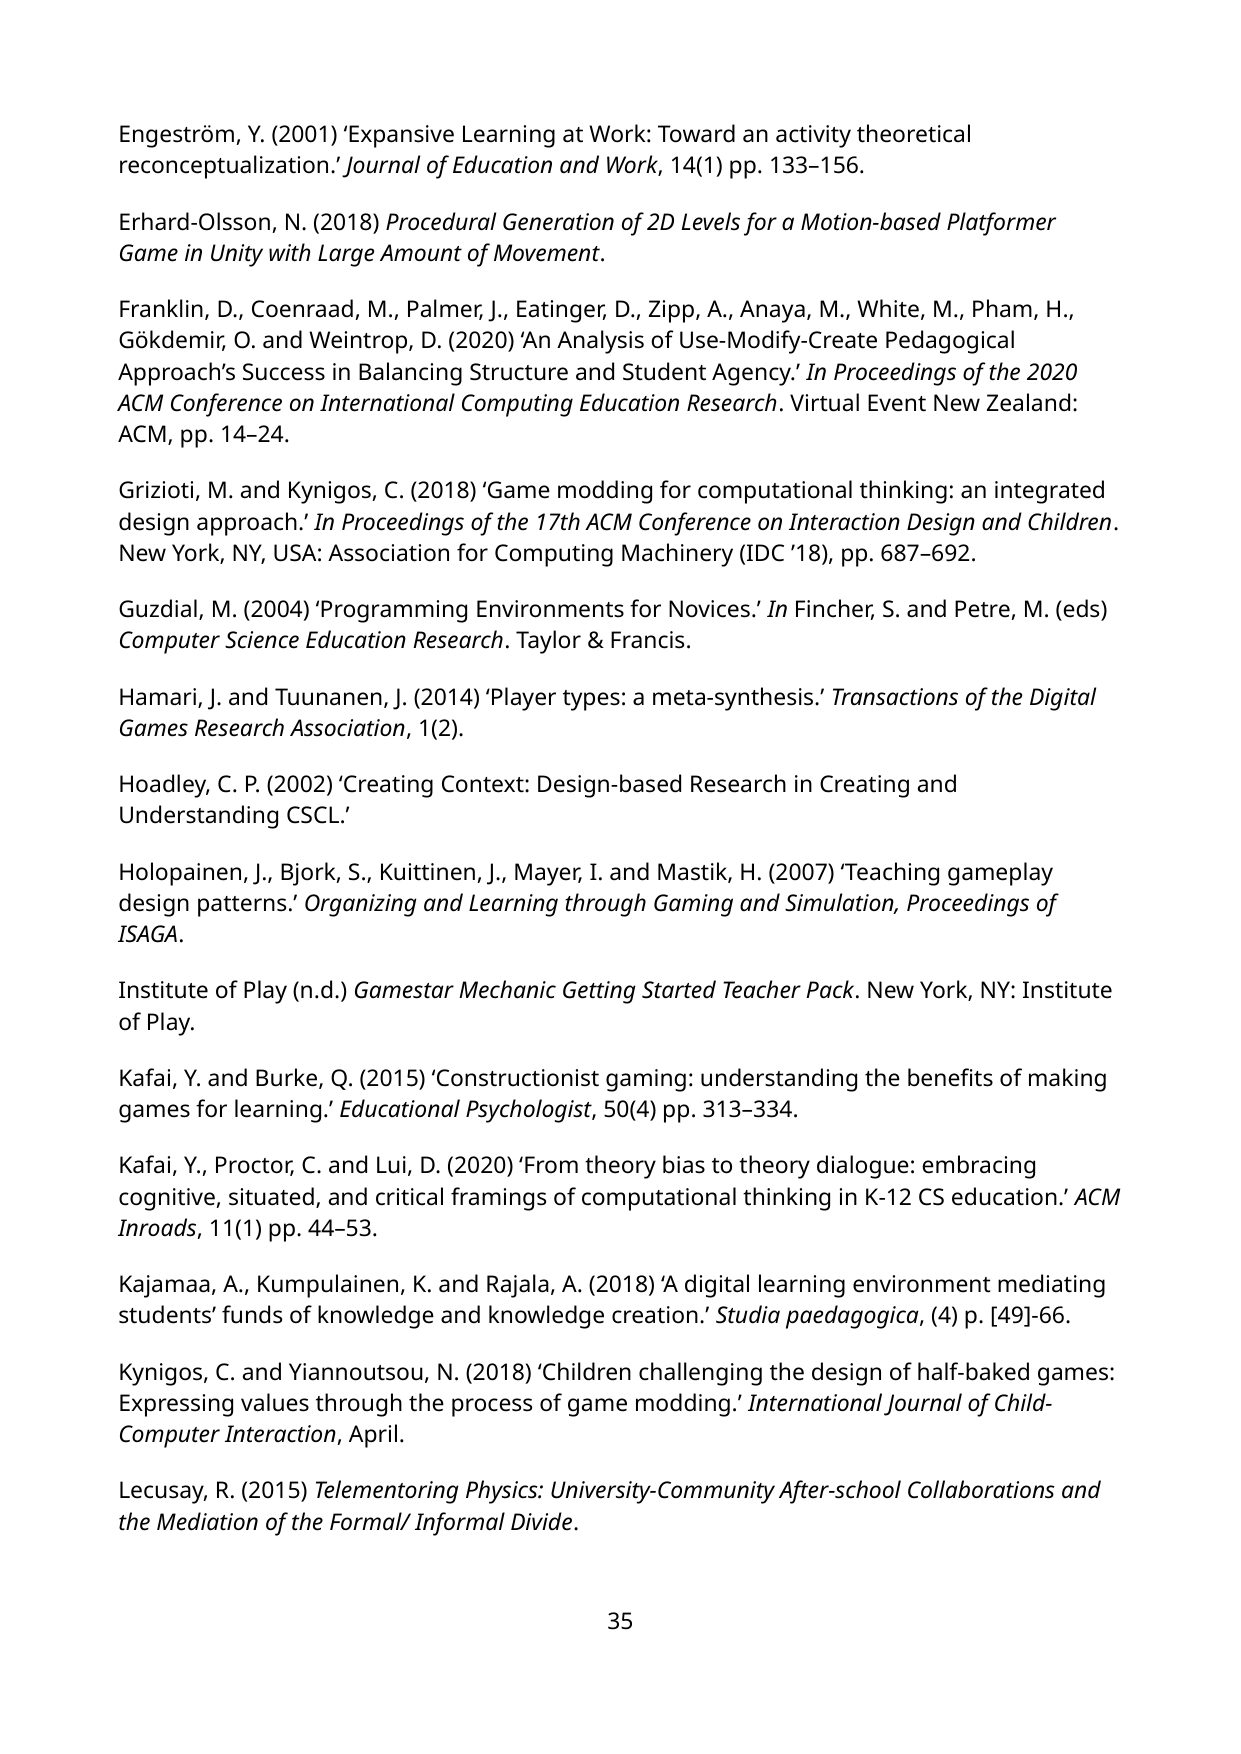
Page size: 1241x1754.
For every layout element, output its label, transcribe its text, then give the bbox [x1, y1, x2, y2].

text Institute of Play (n.d.) Gamestar Mechanic Getting Started Teacher Pack. New York, NY: Institute of Play. [118, 974, 1122, 1037]
text Kafai, Y. and Burke, Q. (2015) ‘Constructionist gaming: understanding the benefits of making games for learning.’ Educational Psychologist, 50(4) pp. 313–334. [118, 1062, 1122, 1124]
text Holopainen, J., Bjork, S., Kuittinen, J., Mayer, I. and Mastik, H. (2007) ‘Teaching gameplay design patterns.’ Organizing and Learning through Gaming and Simulation, Proceedings of ISAGA. [118, 856, 1122, 949]
text Engeström, Y. (2001) ‘Expansive Learning at Work: Toward an activity theoretical reconceptualization.’ Journal of Education and Work, 14(1) pp. 133–156. [118, 118, 1122, 181]
text Grizioti, M. and Kynigos, C. (2018) ‘Game modding for computational thinking: an integrated design approach.’ In Proceedings of the 17th ACM Conference on Interaction Design and Children. New York, NY, USA: Association for Computing Machinery (IDC ’18), pp. 687–692. [118, 474, 1122, 568]
text Kafai, Y., Proctor, C. and Lui, D. (2020) ‘From theory bias to theory dialogue: embracing cognitive, situated, and critical framings of computational thinking in K-12 CS education.’ ACM Inroads, 11(1) pp. 44–53. [118, 1149, 1122, 1243]
text Guzdial, M. (2004) ‘Programming Environments for Novices.’ In Fincher, S. and Petre, M. (eds) Computer Science Education Research. Taylor & Francis. [118, 593, 1122, 656]
text Franklin, D., Coenraad, M., Palmer, J., Eatinger, D., Zipp, A., Anaya, M., White, M., Pham, H., Gökdemir, O. and Weintrop, D. (2020) ‘An Analysis of Use-Modify-Create Pedagogical Approach’s Success in Balancing Structure and Student Agency.’ In Proceedings of the 2020 ACM Conference on International Computing Education Research. Virtual Event New Zealand: ACM, pp. 14–24. [118, 293, 1122, 449]
text Hoadley, C. P. (2002) ‘Creating Context: Design-based Research in Creating and Understanding CSCL.’ [118, 768, 1122, 831]
text Kajamaa, A., Kumpulainen, K. and Rajala, A. (2018) ‘A digital learning environment mediating students’ funds of knowledge and knowledge creation.’ Studia paedagogica, (4) p. [49]-66. [118, 1268, 1122, 1331]
text Hamari, J. and Tuunanen, J. (2014) ‘Player types: a meta-synthesis.’ Transactions of the Digital Games Research Association, 1(2). [118, 681, 1122, 743]
text Lecusay, R. (2015) Telementoring Physics: University-Community After-school Collaborations and the Mediation of the Formal/ Informal Divide. [118, 1474, 1122, 1537]
text Kynigos, C. and Yiannoutsou, N. (2018) ‘Children challenging the design of half-baked games: Expressing values through the process of game modding.’ International Journal of Child-Computer Interaction, April. [118, 1356, 1122, 1449]
text Erhard-Olsson, N. (2018) Procedural Generation of 2D Levels for a Motion-based Platformer Game in Unity with Large Amount of Movement. [118, 206, 1122, 268]
